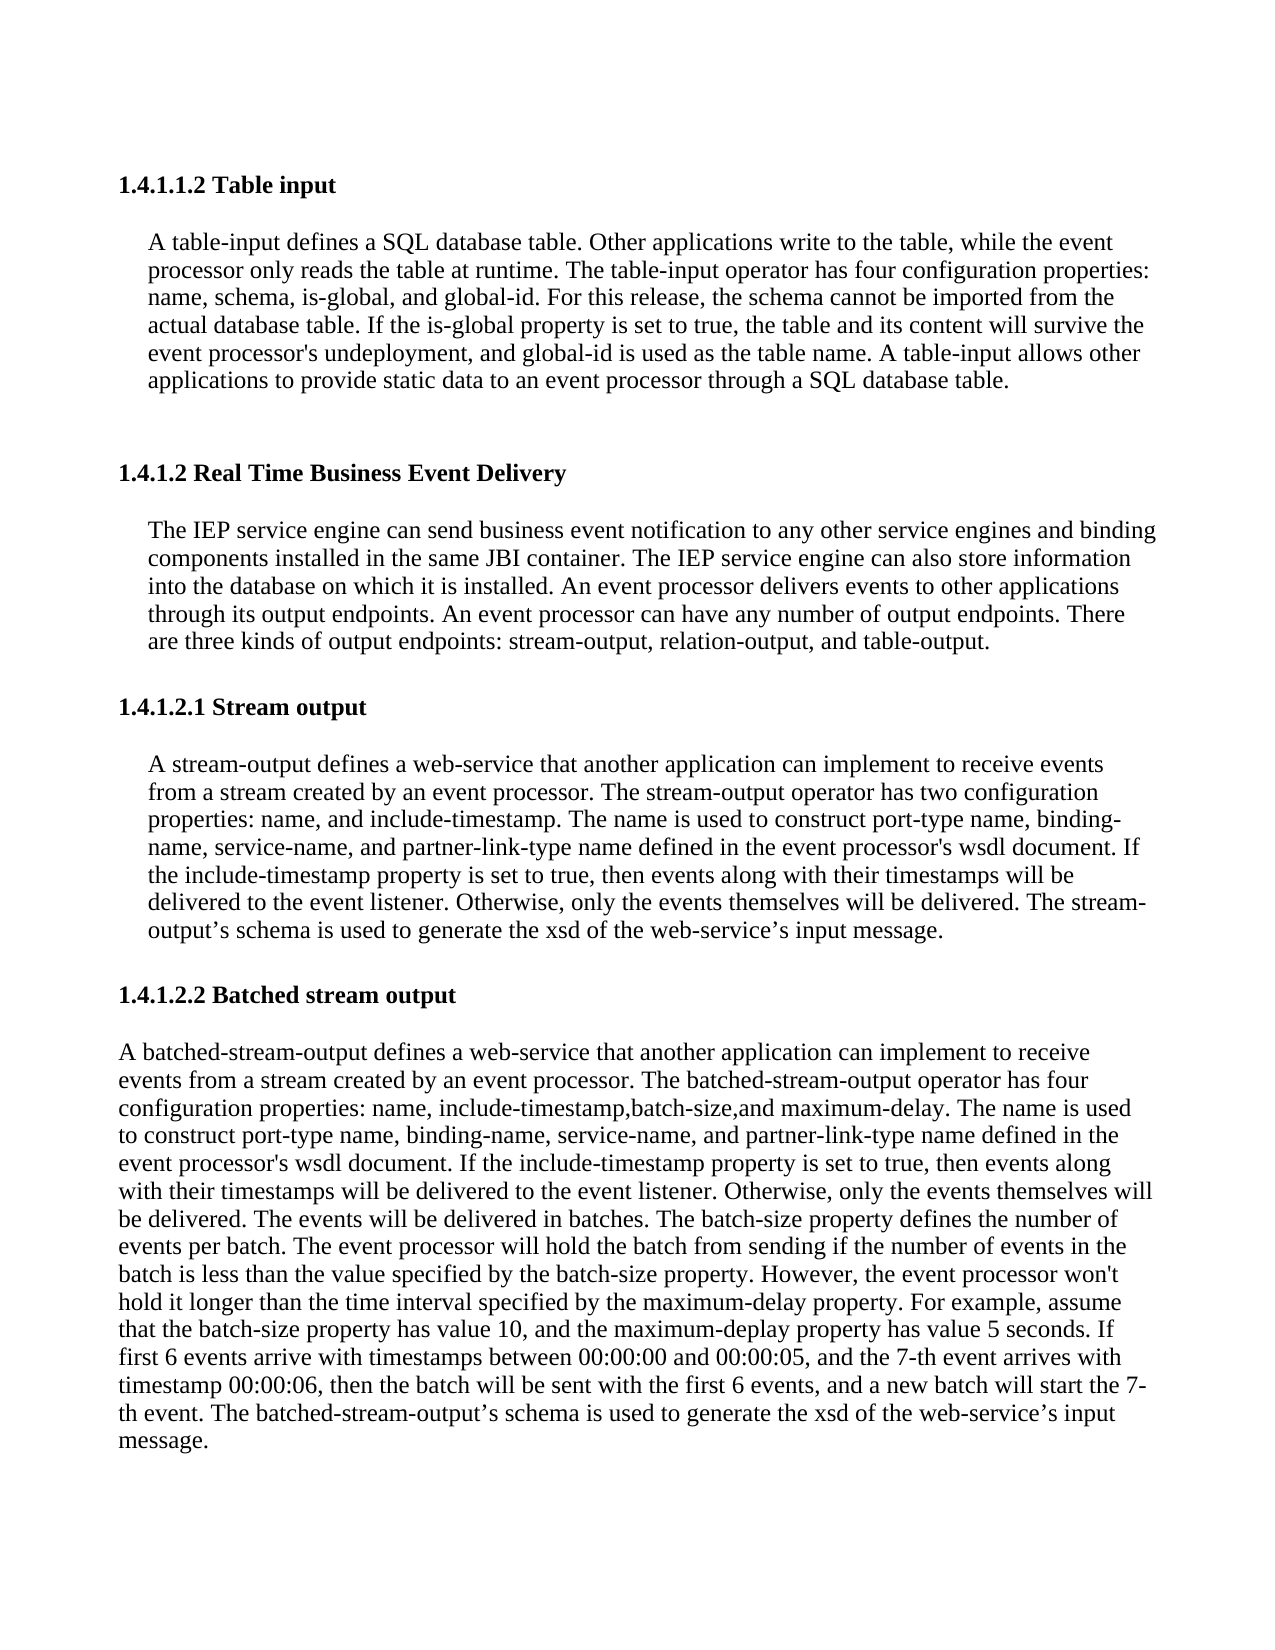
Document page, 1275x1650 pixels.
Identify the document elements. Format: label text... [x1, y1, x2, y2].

text A batched-stream-output defines a web-service that another application can implement to receive events from a stream created by an event processor. The batched-stream-output operator has four configuration properties: name, include-timestamp,batch-size,and maximum-delay. The name is used to construct port-type name, binding-name, service-name, and partner-link-type name defined in the event processor's wsdl document. If the include-timestamp property is set to true, then events along with their timestamps will be delivered to the event listener. Otherwise, only the events themselves will be delivered. The events will be delivered in batches. The batch-size property defines the number of events per batch. The event processor will hold the batch from sending if the number of events in the batch is less than the value specified by the batch-size property. However, the event processor won't hold it longer than the time interval specified by the maximum-delay property. For example, assume that the batch-size property has value 10, and the maximum-deplay property has value 5 seconds. If first 6 events arrive with timestamps between 00:00:00 and 00:00:05, and the 7-th event arrives with timestamp 00:00:06, then the batch will be sent with the first 6 events, and a new batch will start the 7-th event. The batched-stream-output’s schema is used to generate the xsd of the web-service’s input message. [118, 1038, 1157, 1454]
subtitle 1.4.1.1.2 Table input [118, 171, 1157, 198]
text The IEP service engine can send business event notification to any other service engines and binding components installed in the same JBI container. The IEP service engine can also store information into the database on which it is installed. An event processor delivers events to other applications through its output endpoints. An event processor can have any number of output endpoints. There are three kinds of output endpoints: stream-output, relation-output, and table-output. [148, 517, 1157, 655]
text A stream-output defines a web-service that another application can implement to receive events from a stream created by an event processor. The stream-output operator has two configuration properties: name, and include-timestamp. The name is used to construct port-type name, binding-name, service-name, and partner-link-type name defined in the event processor's wsdl document. If the include-timestamp property is set to true, then events along with their timestamps will be delivered to the event listener. Otherwise, only the events themselves will be delivered. The stream-output’s schema is used to generate the xsd of the web-service’s input message. [148, 750, 1157, 944]
text A table-input defines a SQL database table. Other applications write to the table, while the event processor only reads the table at runtime. The table-input operator has four configuration properties: name, schema, is-global, and global-id. For this release, the schema cannot be imported from the actual database table. If the is-global property is set to true, the table and its content will survive the event processor's undeployment, and global-id is used as the table name. A table-input allows other applications to provide static data to an event processor through a SQL database table. [148, 228, 1157, 394]
subtitle 1.4.1.2.2 Batched stream output [118, 981, 1157, 1009]
subtitle 1.4.1.2.1 Stream output [118, 693, 1157, 720]
subtitle 1.4.1.2 Real Time Business Event Delivery [118, 459, 1157, 487]
